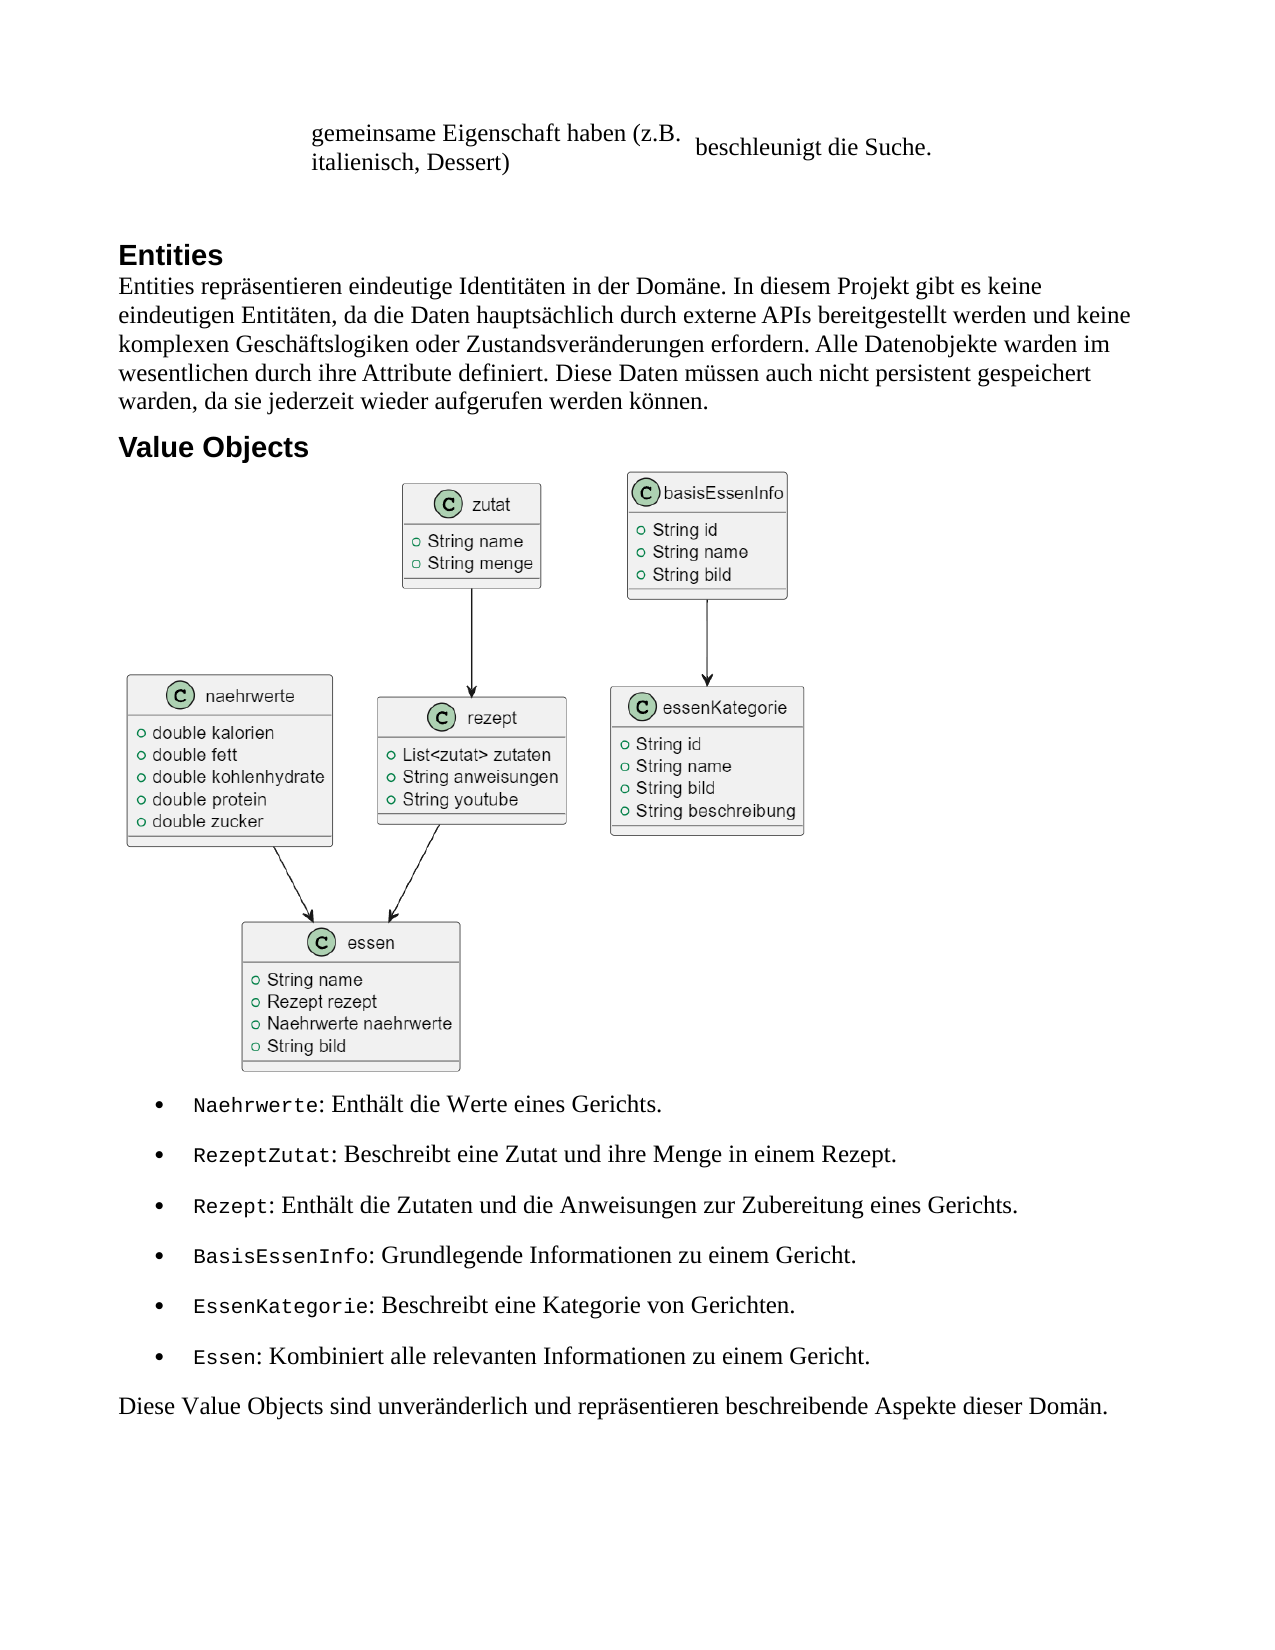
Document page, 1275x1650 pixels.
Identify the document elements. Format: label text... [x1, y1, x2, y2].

table_cell gemeinsame Eigenschaft haben (z.B. italienisch, Dessert) [310, 118, 694, 176]
table_cell [118, 118, 310, 176]
list EssenKategorie: Beschreibt eine Kategorie von Gerichten. [156, 1291, 1157, 1320]
table_cell beschleunigt die Suche. [694, 118, 1157, 176]
list Naehrwerte: Enthält die Werte eines Gerichts. [156, 1089, 1157, 1118]
subtitle Entities [118, 238, 1157, 271]
text Entities repräsentieren eindeutige Identitäten in der Domäne. In diesem Projekt gibt es keine eindeutigen Entitäten, da die Daten hauptsächlich durch externe APIs bereitgestellt werden und keine komplexen Geschäftslogiken oder Zustandsveränderungen erfordern. Alle Datenobjekte warden im wesentlichen durch ihre Attribute definiert. Diese Daten müssen auch nicht persistent gespeichert warden, da sie jederzeit wieder aufgerufen werden können. [118, 271, 1157, 415]
subtitle Value Objects [118, 430, 1157, 463]
list Essen: Kombiniert alle relevanten Informationen zu einem Gericht. [156, 1341, 1157, 1371]
list BasisEssenInfo: Grundlegende Informationen zu einem Gericht. [156, 1240, 1157, 1270]
list Rezept: Enthält die Zutaten und die Anweisungen zur Zubereitung eines Gerichts. [156, 1190, 1157, 1219]
text Diese Value Objects sind unveränderlich und repräsentieren beschreibende Aspekte dieser Domän. [118, 1391, 1157, 1420]
list RezeptZutat: Beschreibt eine Zutat und ihre Menge in einem Rezept. [156, 1139, 1157, 1169]
